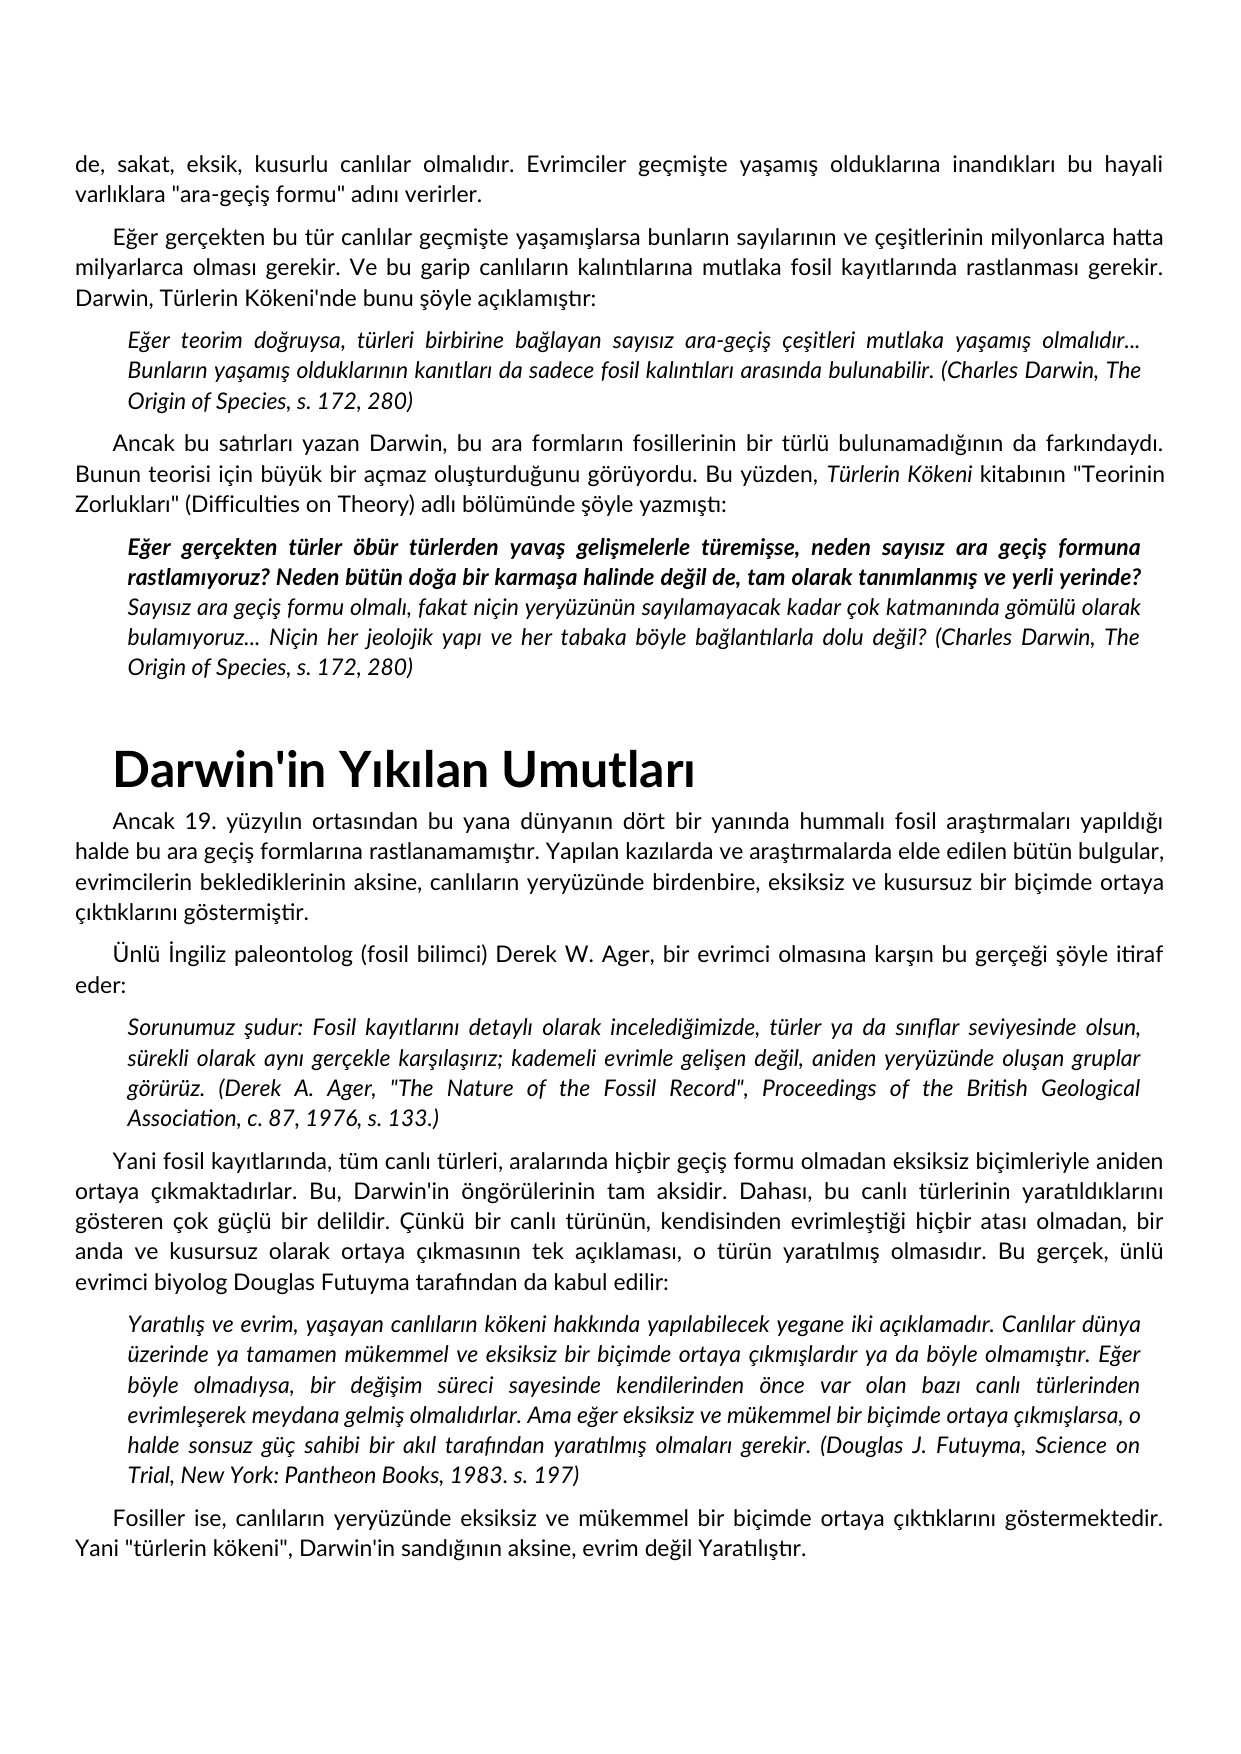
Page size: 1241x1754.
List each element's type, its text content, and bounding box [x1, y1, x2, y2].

text Sorunumuz şudur: Fosil kayıtlarını detaylı olarak incelediğimizde, türler ya da sınıflar seviyesinde olsun, sürekli olarak aynı gerçekle karşılaşırız; kademeli evrimle gelişen değil, aniden yeryüzünde oluşan gruplar görürüz. (Derek A. Ager, "The Nature of the Fossil Record", Proceedings of the British Geological Association, c. 87, 1976, s. 133.) [127, 1013, 1143, 1131]
text Yaratılış ve evrim, yaşayan canlıların kökeni hakkında yapılabilecek yegane iki açıklamadır. Canlılar dünya üzerinde ya tamamen mükemmel ve eksiksiz bir biçimde ortaya çıkmışlardır ya da böyle olmamıştır. Eğer böyle olmadıysa, bir değişim süreci sayesinde kendilerinden önce var olan bazı canlı türlerinden evrimleşerek meydana gelmiş olmalıdırlar. Ama eğer eksiksiz ve mükemmel bir biçimde ortaya çıkmışlarsa, o halde sonsuz güç sahibi bir akıl tarafından yaratılmış olmaları gerekir. (Douglas J. Futuyma, Science on Trial, New York: Pantheon Books, 1983. s. 197) [127, 1310, 1143, 1488]
text Ancak 19. yüzyılın ortasından bu yana dünyanın dört bir yanında hummalı fosil araştırmaları yapıldığı halde bu ara geçiş formlarına rastlanamamıştır. Yapılan kazılarda ve araştırmalarda elde edilen bütün bulgular, evrimcilerin beklediklerinin aksine, canlıların yeryüzünde birdenbire, eksiksiz ve kusursuz bir biçimde ortaya çıktıklarını göstermiştir. [75, 807, 1165, 925]
text Fosiller ise, canlıların yeryüzünde eksiksiz ve mükemmel bir biçimde ortaya çıktıklarını göstermektedir. Yani "türlerin kökeni", Darwin'in sandığının aksine, evrim değil Yaratılıştır. [75, 1504, 1165, 1561]
subtitle Darwin'in Yıkılan Umutları [112, 738, 1165, 798]
text Eğer gerçekten türler öbür türlerden yavaş gelişmelerle türemişse, neden sayısız ara geçiş formuna rastlamıyoruz? Neden bütün doğa bir karmaşa halinde değil de, tam olarak tanımlanmış ve yerli yerinde? Sayısız ara geçiş formu olmalı, fakat niçin yeryüzünün sayılamayacak kadar çok katmanında gömülü olarak bulamıyoruz... Niçin her jeolojik yapı ve her tabaka böyle bağlantılarla dolu değil? (Charles Darwin, The Origin of Species, s. 172, 280) [127, 532, 1143, 681]
text de, sakat, eksik, kusurlu canlılar olmalıdır. Evrimciler geçmişte yaşamış olduklarına inandıkları bu hayali varlıklara "ara-geçiş formu" adını verirler. [75, 150, 1165, 208]
text Eğer gerçekten bu tür canlılar geçmişte yaşamışlarsa bunların sayılarının ve çeşitlerinin milyonlarca hatta milyarlarca olması gerekir. Ve bu garip canlıların kalıntılarına mutlaka fosil kayıtlarında rastlanması gerekir. Darwin, Türlerin Kökeni'nde bunu şöyle açıklamıştır: [75, 223, 1165, 311]
text Ancak bu satırları yazan Darwin, bu ara formların fosillerinin bir türlü bulunamadığının da farkındaydı. Bunun teorisi için büyük bir açmaz oluşturduğunu görüyordu. Bu yüzden, Türlerin Kökeni kitabının "Teorinin Zorlukları" (Difficulties on Theory) adlı bölümünde şöyle yazmıştı: [75, 429, 1165, 517]
text Ünlü İngiliz paleontolog (fosil bilimci) Derek W. Ager, bir evrimci olmasına karşın bu gerçeği şöyle itiraf eder: [75, 940, 1165, 998]
text Yani fosil kayıtlarında, tüm canlı türleri, aralarında hiçbir geçiş formu olmadan eksiksiz biçimleriyle aniden ortaya çıkmaktadırlar. Bu, Darwin'in öngörülerinin tam aksidir. Dahası, bu canlı türlerinin yaratıldıklarını gösteren çok güçlü bir delildir. Çünkü bir canlı türünün, kendisinden evrimleştiği hiçbir atası olmadan, bir anda ve kusursuz olarak ortaya çıkmasının tek açıklaması, o türün yaratılmış olmasıdır. Bu gerçek, ünlü evrimci biyolog Douglas Futuyma tarafından da kabul edilir: [75, 1146, 1165, 1295]
text Eğer teorim doğruysa, türleri birbirine bağlayan sayısız ara-geçiş çeşitleri mutlaka yaşamış olmalıdır... Bunların yaşamış olduklarının kanıtları da sadece fosil kalıntıları arasında bulunabilir. (Charles Darwin, The Origin of Species, s. 172, 280) [127, 326, 1143, 414]
